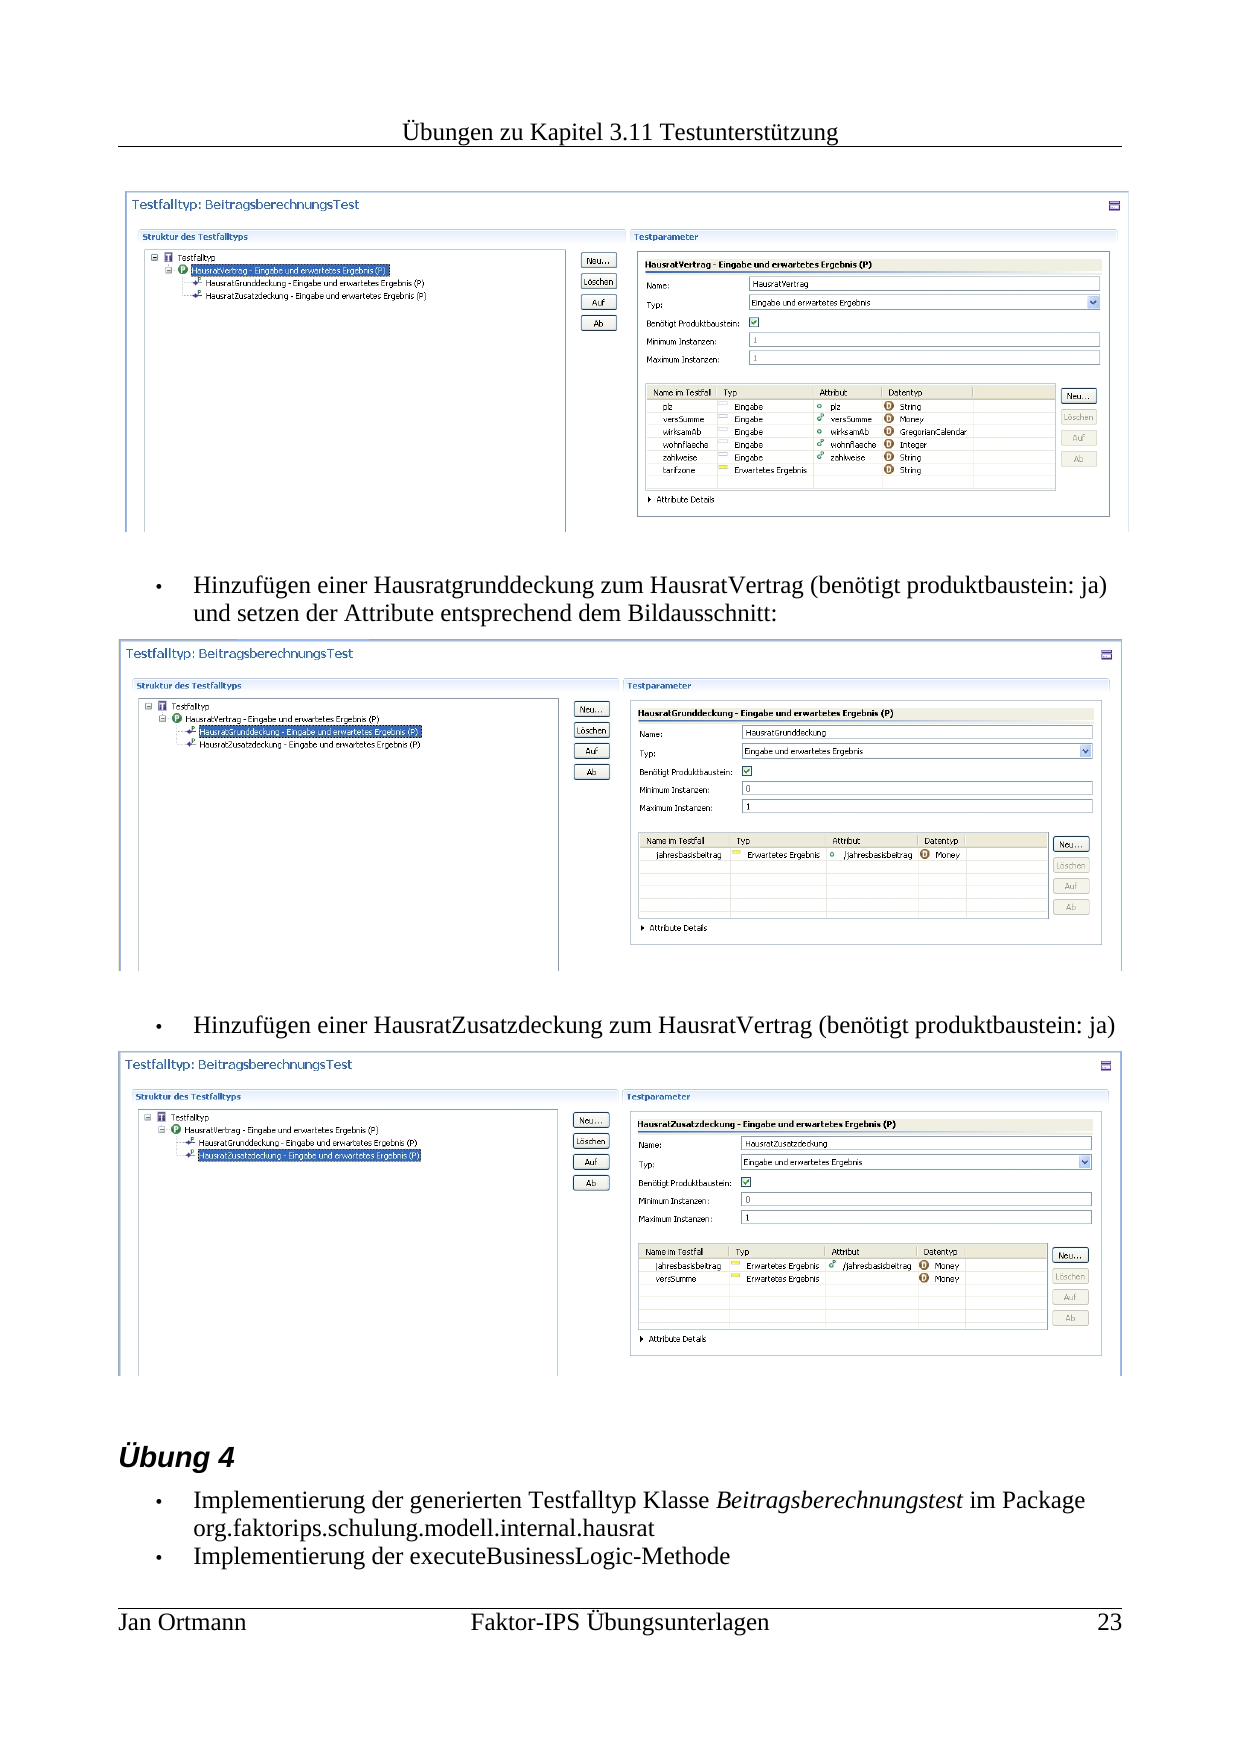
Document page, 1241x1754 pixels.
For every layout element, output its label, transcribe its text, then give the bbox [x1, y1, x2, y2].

picture [118, 639, 1122, 971]
list Hinzufügen einer HausratZusatzdeckung zum HausratVertrag (benötigt produktbaustein: ja) [156, 1011, 1122, 1038]
picture [124, 191, 1129, 532]
picture [118, 1051, 1122, 1376]
list Hinzufügen einer Hausratgrunddeckung zum HausratVertrag (benötigt produktbaustein: ja) und setzen der Attribute entsprechend dem Bildausschnitt: [156, 572, 1122, 627]
subtitle Übung 4 [118, 1441, 1122, 1474]
list Implementierung der generierten Testfalltyp Klasse Beitragsberechnungstest im Package org.faktorips.schulung.modell.internal.hausrat [156, 1486, 1122, 1542]
list Implementierung der executeBusinessLogic-Methode [156, 1542, 1122, 1569]
